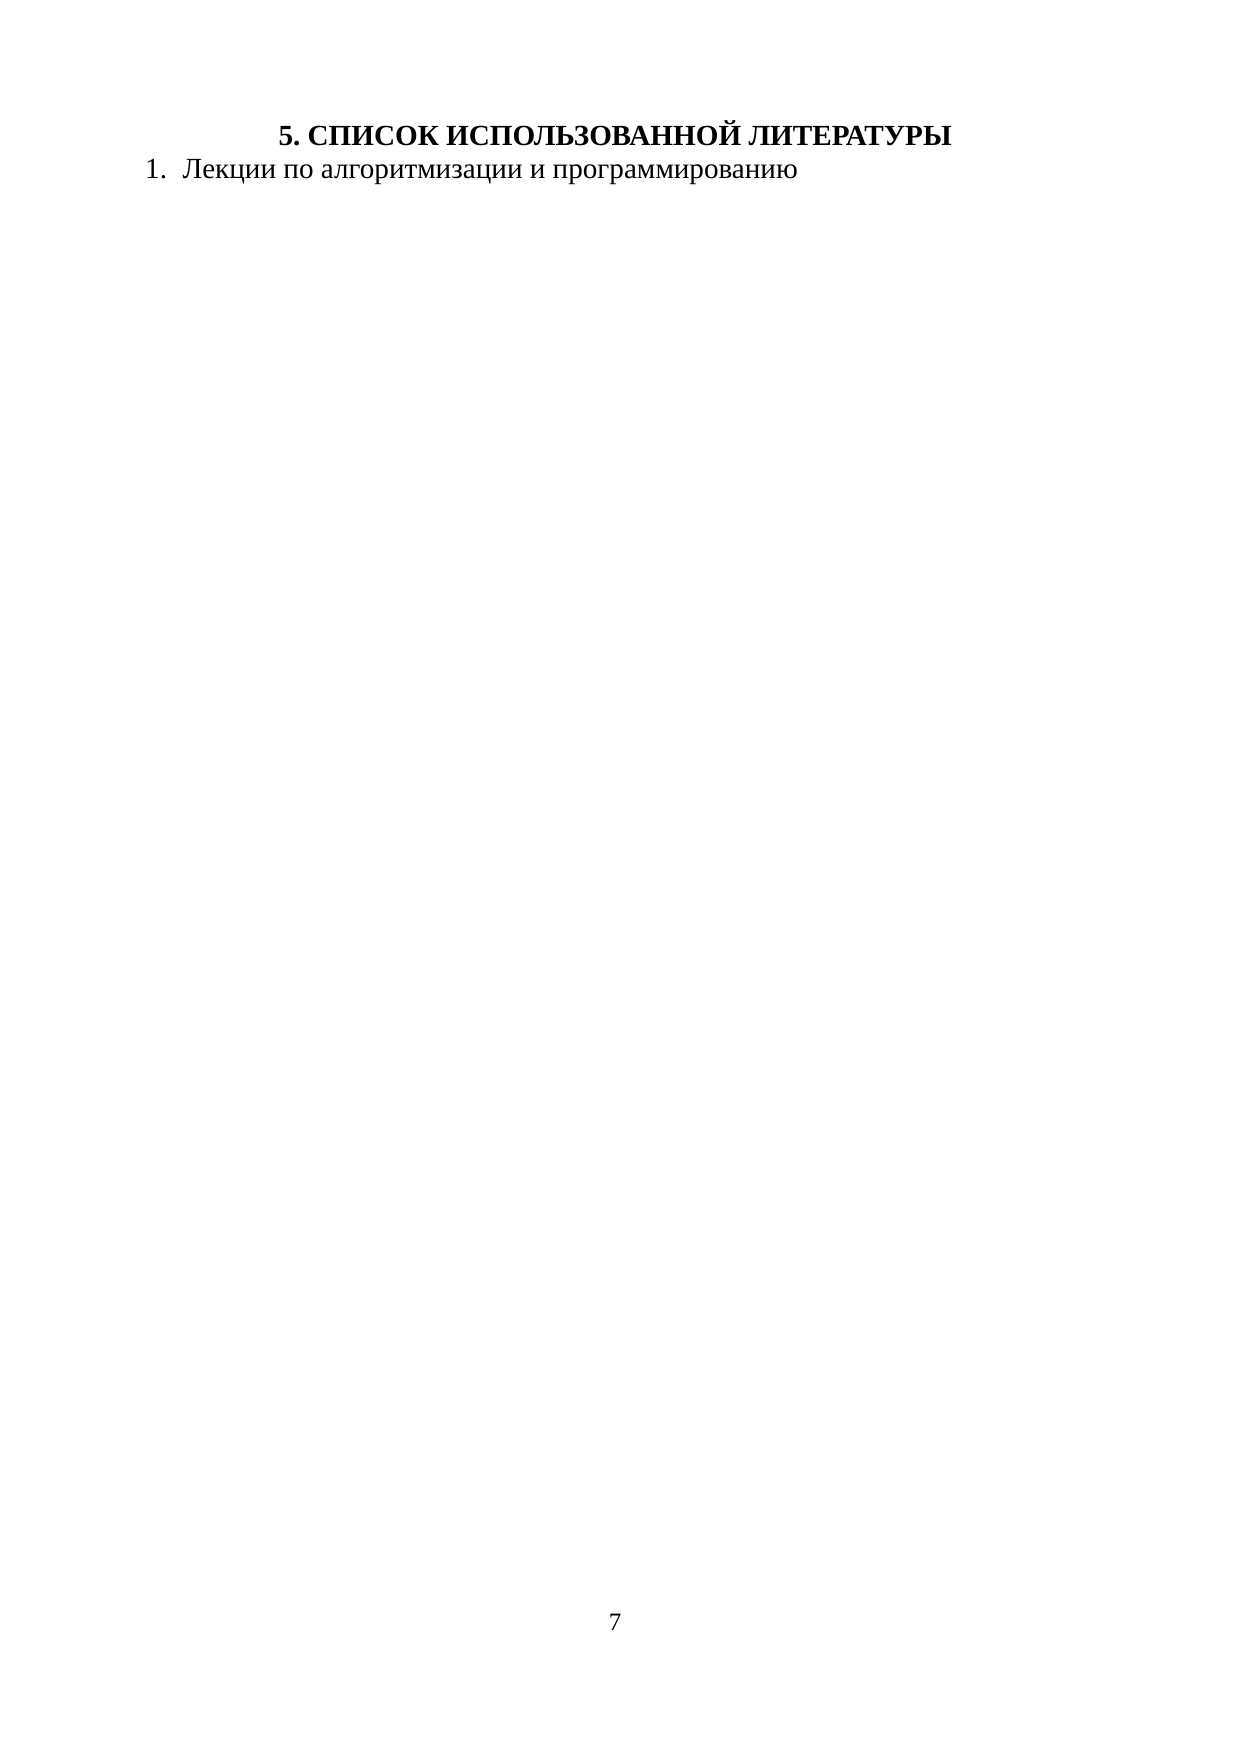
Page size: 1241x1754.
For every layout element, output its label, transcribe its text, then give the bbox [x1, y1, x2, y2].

list Лекции по алгоритмизации и программированию [145, 152, 1122, 185]
text 5. СПИСОК ИСПОЛЬЗОВАННОЙ ЛИТЕРАТУРЫ [107, 118, 1122, 152]
